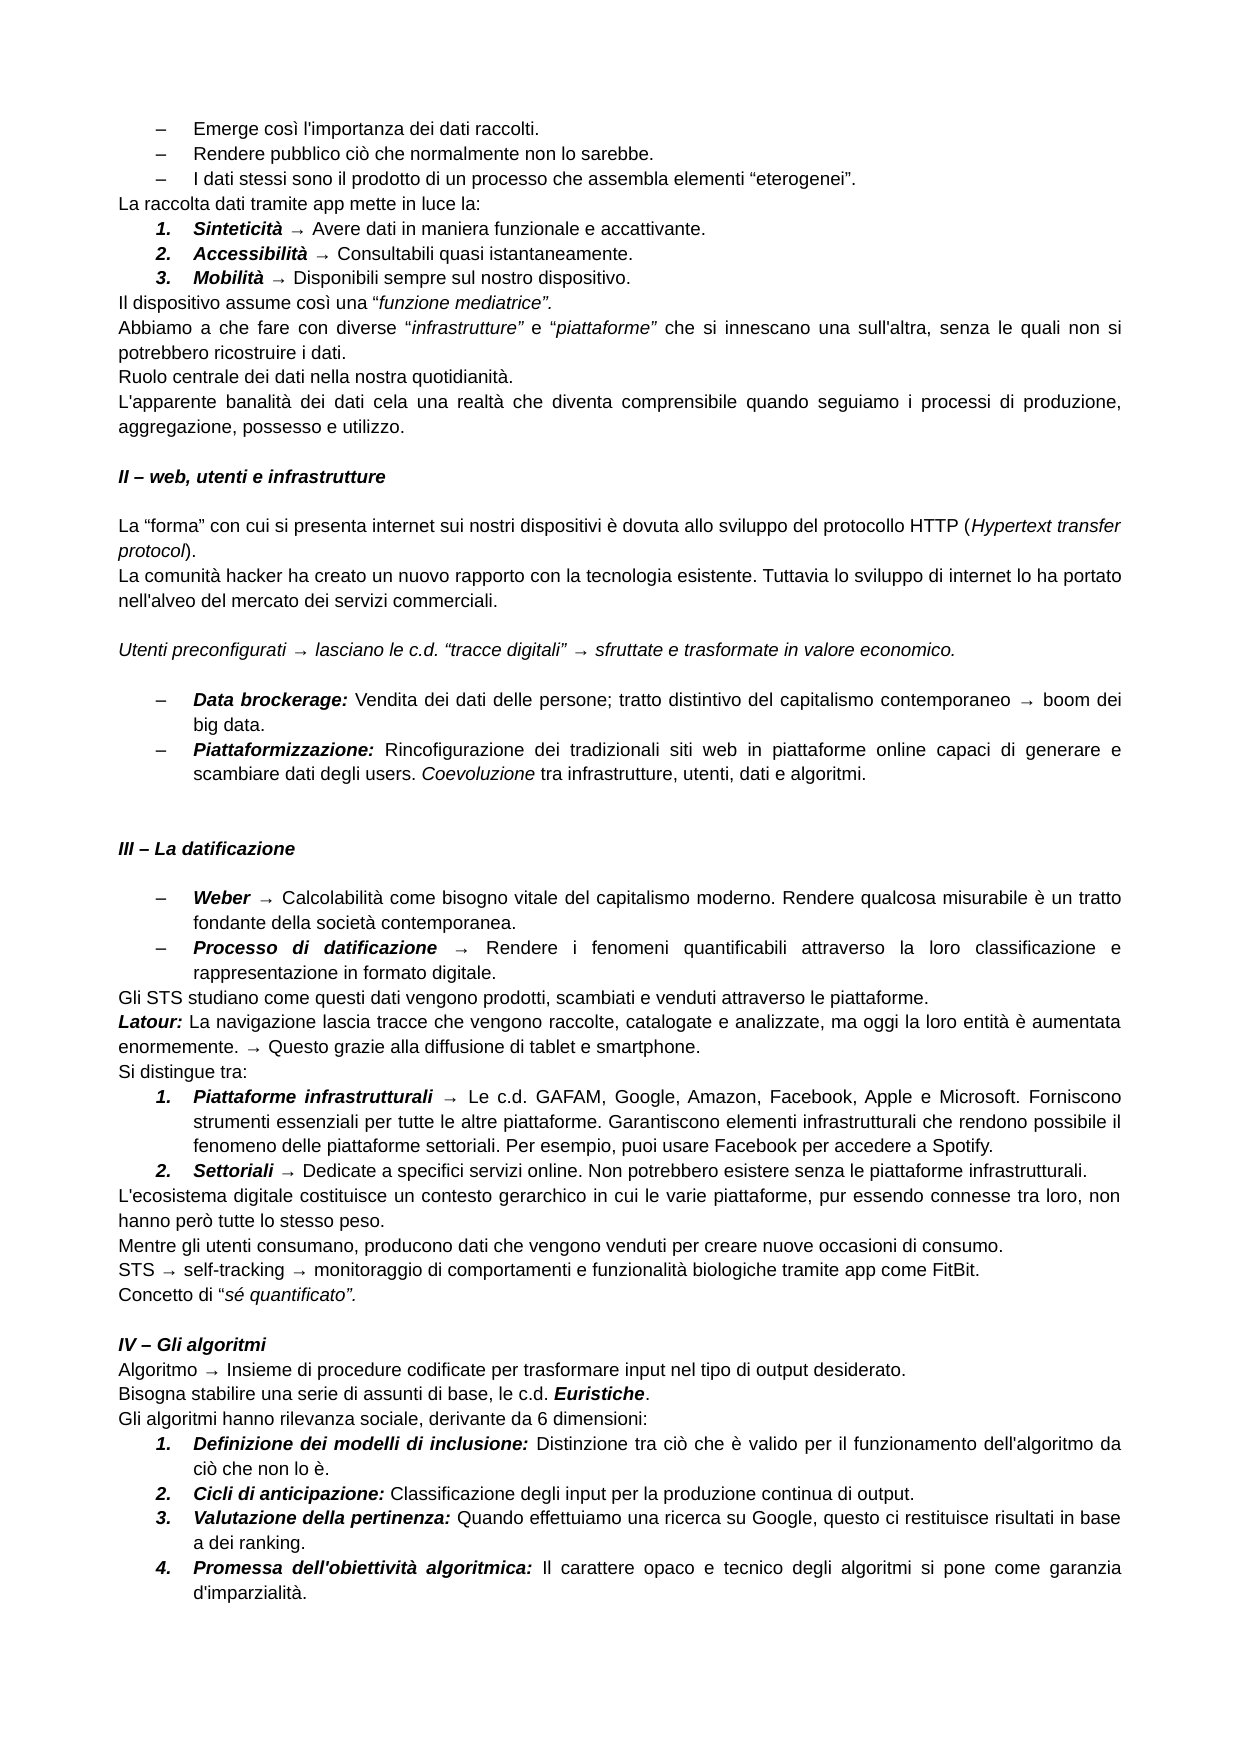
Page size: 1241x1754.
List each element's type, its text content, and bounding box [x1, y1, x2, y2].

text STS → self-tracking → monitoraggio di comportamenti e funzionalità biologiche tramite app come FitBit. [118, 1259, 1122, 1281]
list Piattaformizzazione: Rincofigurazione dei tradizionali siti web in piattaforme online capaci di generare e scambiare dati degli users. Coevoluzione tra infrastrutture, utenti, dati e algoritmi. [156, 738, 1122, 785]
list Sinteticità → Avere dati in maniera funzionale e accattivante. [156, 218, 1122, 239]
text Gli algoritmi hanno rilevanza sociale, derivante da 6 dimensioni: [118, 1408, 1122, 1429]
list Valutazione della pertinenza: Quando effettuiamo una ricerca su Google, questo ci restituisce risultati in base a dei ranking. [156, 1507, 1122, 1553]
list Settoriali → Dedicate a specifici servizi online. Non potrebbero esistere senza le piattaforme infrastrutturali. [156, 1160, 1122, 1182]
text L'ecosistema digitale costituisce un contesto gerarchico in cui le varie piattaforme, pur essendo connesse tra loro, non hanno però tutte lo stesso peso. [118, 1185, 1122, 1231]
text II – web, utenti e infrastrutture [118, 466, 1122, 487]
list Cicli di anticipazione: Classificazione degli input per la produzione continua di output. [156, 1482, 1122, 1504]
list Weber → Calcolabilità come bisogno vitale del capitalismo moderno. Rendere qualcosa misurabile è un tratto fondante della società contemporanea. [156, 887, 1122, 934]
text IV – Gli algoritmi [118, 1334, 1122, 1355]
text Mentre gli utenti consumano, producono dati che vengono venduti per creare nuove occasioni di consumo. [118, 1234, 1122, 1256]
text Si distingue tra: [118, 1061, 1122, 1082]
list Processo di datificazione → Rendere i fenomeni quantificabili attraverso la loro classificazione e rappresentazione in formato digitale. [156, 937, 1122, 983]
list Accessibilità → Consultabili quasi istantaneamente. [156, 242, 1122, 264]
text Latour: La navigazione lascia tracce che vengono raccolte, catalogate e analizzate, ma oggi la loro entità è aumentata enormemente. → Questo grazie alla diffusione di tablet e smartphone. [118, 1011, 1122, 1058]
list Mobilità → Disponibili sempre sul nostro dispositivo. [156, 267, 1122, 289]
text Ruolo centrale dei dati nella nostra quotidianità. [118, 366, 1122, 388]
list Emerge così l'importanza dei dati raccolti. [156, 118, 1122, 140]
text La comunità hacker ha creato un nuovo rapporto con la tecnologia esistente. Tuttavia lo sviluppo di internet lo ha portato nell'alveo del mercato dei servizi commerciali. [118, 565, 1122, 611]
text Concetto di “sé quantificato”. [118, 1284, 1122, 1306]
list Data brockerage: Vendita dei dati delle persone; tratto distintivo del capitalismo contemporaneo → boom dei big data. [156, 689, 1122, 735]
list Promessa dell'obiettività algoritmica: Il carattere opaco e tecnico degli algoritmi si pone come garanzia d'imparzialità. [156, 1557, 1122, 1603]
text Il dispositivo assume così una “funzione mediatrice”. [118, 292, 1122, 313]
list Rendere pubblico ciò che normalmente non lo sarebbe. [156, 143, 1122, 165]
list Piattaforme infrastrutturali → Le c.d. GAFAM, Google, Amazon, Facebook, Apple e Microsoft. Forniscono strumenti essenziali per tutte le altre piattaforme. Garantiscono elementi infrastrutturali che rendono possibile il fenomeno delle piattaforme settoriali. Per esempio, puoi usare Facebook per accedere a Spotify. [156, 1086, 1122, 1157]
text Gli STS studiano come questi dati vengono prodotti, scambiati e venduti attraverso le piattaforme. [118, 987, 1122, 1008]
text Algoritmo → Insieme di procedure codificate per trasformare input nel tipo di output desiderato. [118, 1358, 1122, 1380]
text III – La datificazione [118, 838, 1122, 859]
text La raccolta dati tramite app mette in luce la: [118, 193, 1122, 214]
text La “forma” con cui si presenta internet sui nostri dispositivi è dovuta allo sviluppo del protocollo HTTP (Hypertext transfer protocol). [118, 515, 1122, 561]
list Definizione dei modelli di inclusione: Distinzione tra ciò che è valido per il funzionamento dell'algoritmo da ciò che non lo è. [156, 1433, 1122, 1479]
text L'apparente banalità dei dati cela una realtà che diventa comprensibile quando seguiamo i processi di produzione, aggregazione, possesso e utilizzo. [118, 391, 1122, 437]
text Bisogna stabilire una serie di assunti di base, le c.d. Euristiche. [118, 1383, 1122, 1405]
list I dati stessi sono il prodotto di un processo che assembla elementi “eterogenei”. [156, 168, 1122, 189]
text Abbiamo a che fare con diverse “infrastrutture” e “piattaforme” che si innescano una sull'altra, senza le quali non si potrebbero ricostruire i dati. [118, 317, 1122, 363]
text Utenti preconfigurati → lasciano le c.d. “tracce digitali” → sfruttate e trasformate in valore economico. [118, 639, 1122, 661]
